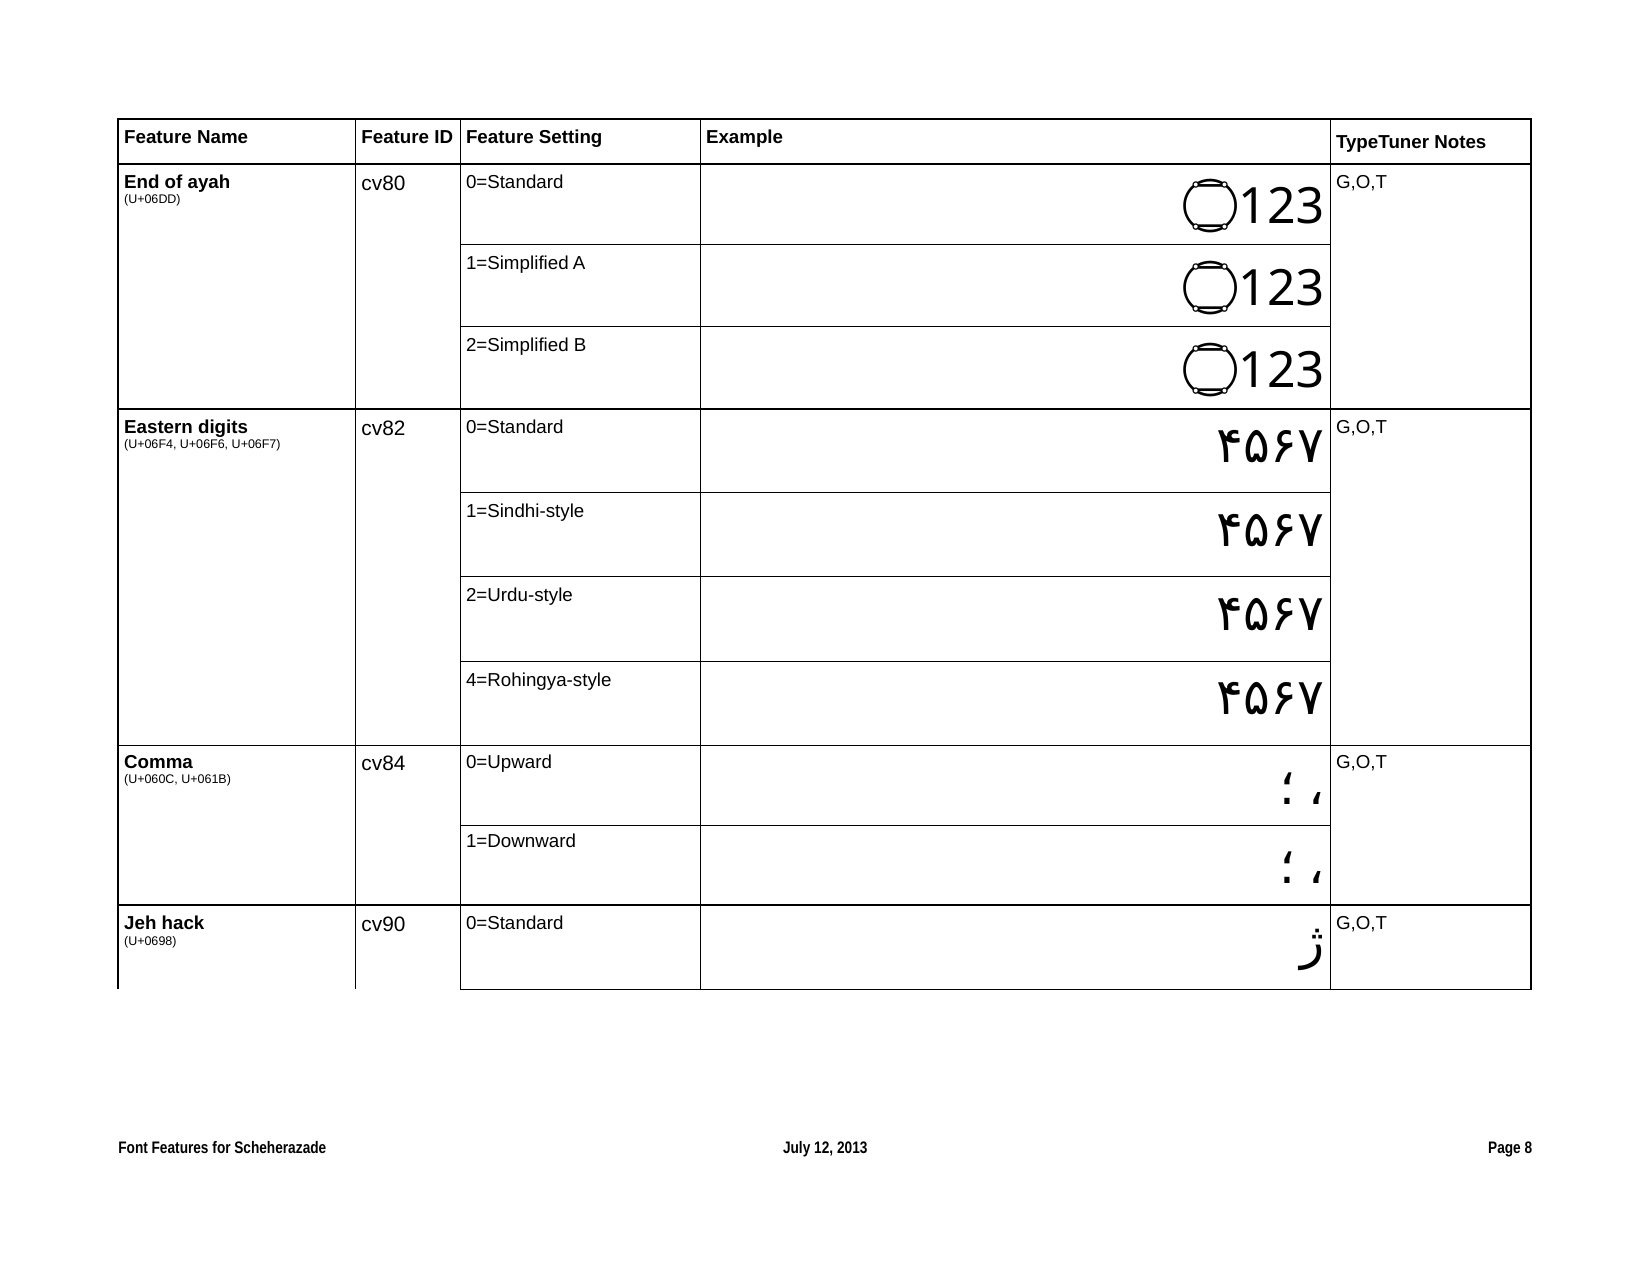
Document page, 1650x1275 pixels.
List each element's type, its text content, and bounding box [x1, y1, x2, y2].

table_header Feature ID [356, 120, 460, 163]
table_cell cv82 [356, 410, 460, 745]
table_cell 0=Standard [461, 410, 700, 492]
table_cell G,O,T [1331, 906, 1530, 988]
table_cell End of ayah (U+06DD) [119, 165, 355, 408]
table_cell Eastern digits (U+06F4, U+06F6, U+06F7) [119, 410, 355, 745]
table_cell cv90 [356, 906, 460, 988]
table_cell 0=Upward [461, 746, 700, 824]
table_cell 1=Downward [461, 826, 700, 904]
table_cell Comma (U+060C, U+061B) [119, 746, 355, 904]
table_cell cv84 [356, 746, 460, 904]
table_cell 0=Standard [461, 165, 700, 244]
table_cell Jeh hack (U+0698) [119, 906, 355, 988]
table_cell ۴۵۶۷ [701, 493, 1330, 576]
table_cell ۝123 [701, 245, 1330, 326]
table_cell ، ؛ [701, 826, 1330, 904]
table_cell G,O,T [1331, 165, 1530, 408]
table_cell 1=Sindhi-style [461, 493, 700, 576]
table_cell ژ [701, 906, 1330, 988]
table_cell ۝123 [701, 327, 1330, 408]
table_header Example [701, 120, 1330, 163]
table_cell 2=Urdu-style [461, 577, 700, 661]
table_cell ۴۵۶۷ [701, 577, 1330, 661]
table_cell 0=Standard [461, 906, 700, 988]
table_cell G,O,T [1331, 410, 1530, 745]
table_cell cv80 [356, 165, 460, 408]
table_cell G,O,T [1331, 746, 1530, 904]
table_header Feature Setting [461, 120, 700, 163]
table_cell ، ؛ [701, 746, 1330, 824]
table_cell ۴۵۶۷ [701, 410, 1330, 492]
table_cell 1=Simplified A [461, 245, 700, 326]
table_header TypeTuner Notes [1331, 120, 1530, 163]
table_cell 2=Simplified B [461, 327, 700, 408]
table_cell ۝123 [701, 165, 1330, 244]
table_cell ۴۵۶۷ [701, 662, 1330, 745]
table_cell 4=Rohingya-style [461, 662, 700, 745]
table_header Feature Name [119, 120, 355, 163]
